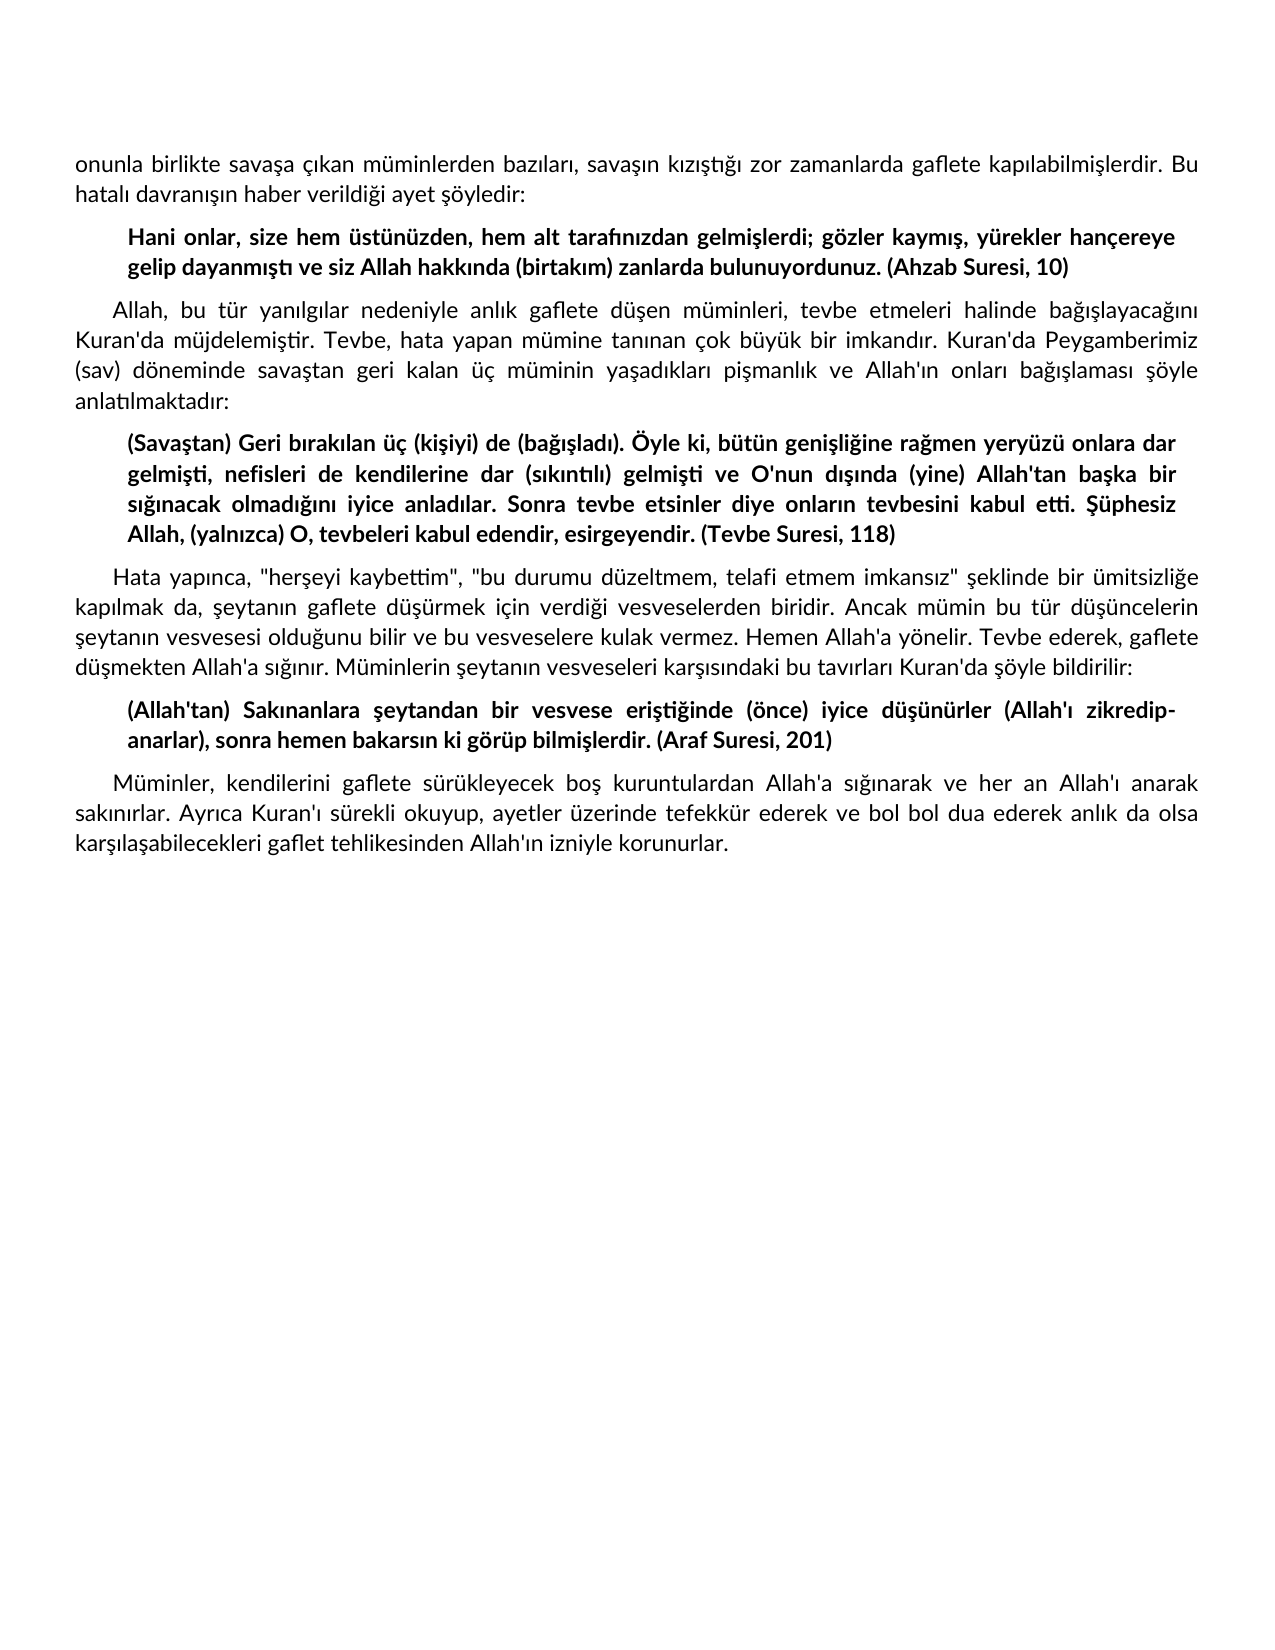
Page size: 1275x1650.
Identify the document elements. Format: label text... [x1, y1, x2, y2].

text (Allah'tan) Sakınanlara şeytandan bir vesvese eriştiğinde (önce) iyice düşünürler (Allah'ı zikredip-anarlar), sonra hemen bakarsın ki görüp bilmişlerdir. (Araf Suresi, 201) [127, 696, 1177, 753]
text Hata yapınca, "herşeyi kaybettim", "bu durumu düzeltmem, telafi etmem imkansız" şeklinde bir ümitsizliğe kapılmak da, şeytanın gaflete düşürmek için verdiği vesveselerden biridir. Ancak mümin bu tür düşüncelerin şeytanın vesvesesi olduğunu bilir ve bu vesveselere kulak vermez. Hemen Allah'a yönelir. Tevbe ederek, gaflete düşmekten Allah'a sığınır. Müminlerin şeytanın vesveseleri karşısındaki bu tavırları Kuran'da şöyle bildirilir: [75, 562, 1200, 681]
text Hani onlar, size hem üstünüzden, hem alt tarafınızdan gelmişlerdi; gözler kaymış, yürekler hançereye gelip dayanmıştı ve siz Allah hakkında (birtakım) zanlarda bulunuyordunuz. (Ahzab Suresi, 10) [127, 223, 1177, 281]
text Müminler, kendilerini gaflete sürükleyecek boş kuruntulardan Allah'a sığınarak ve her an Allah'ı anarak sakınırlar. Ayrıca Kuran'ı sürekli okuyup, ayetler üzerinde tefekkür ederek ve bol bol dua ederek anlık da olsa karşılaşabilecekleri gaflet tehlikesinden Allah'ın izniyle korunurlar. [75, 769, 1200, 857]
text Allah, bu tür yanılgılar nedeniyle anlık gaflete düşen müminleri, tevbe etmeleri halinde bağışlayacağını Kuran'da müjdelemiştir. Tevbe, hata yapan mümine tanınan çok büyük bir imkandır. Kuran'da Peygamberimiz (sav) döneminde savaştan geri kalan üç müminin yaşadıkları pişmanlık ve Allah'ın onları bağışlaması şöyle anlatılmaktadır: [75, 296, 1200, 414]
text onunla birlikte savaşa çıkan müminlerden bazıları, savaşın kızıştığı zor zamanlarda gaflete kapılabilmişlerdir. Bu hatalı davranışın haber verildiği ayet şöyledir: [75, 150, 1200, 208]
text (Savaştan) Geri bırakılan üç (kişiyi) de (bağışladı). Öyle ki, bütün genişliğine rağmen yeryüzü onlara dar gelmişti, nefisleri de kendilerine dar (sıkıntılı) gelmişti ve O'nun dışında (yine) Allah'tan başka bir sığınacak olmadığını iyice anladılar. Sonra tevbe etsinler diye onların tevbesini kabul etti. Şüphesiz Allah, (yalnızca) O, tevbeleri kabul edendir, esirgeyendir. (Tevbe Suresi, 118) [127, 429, 1177, 547]
